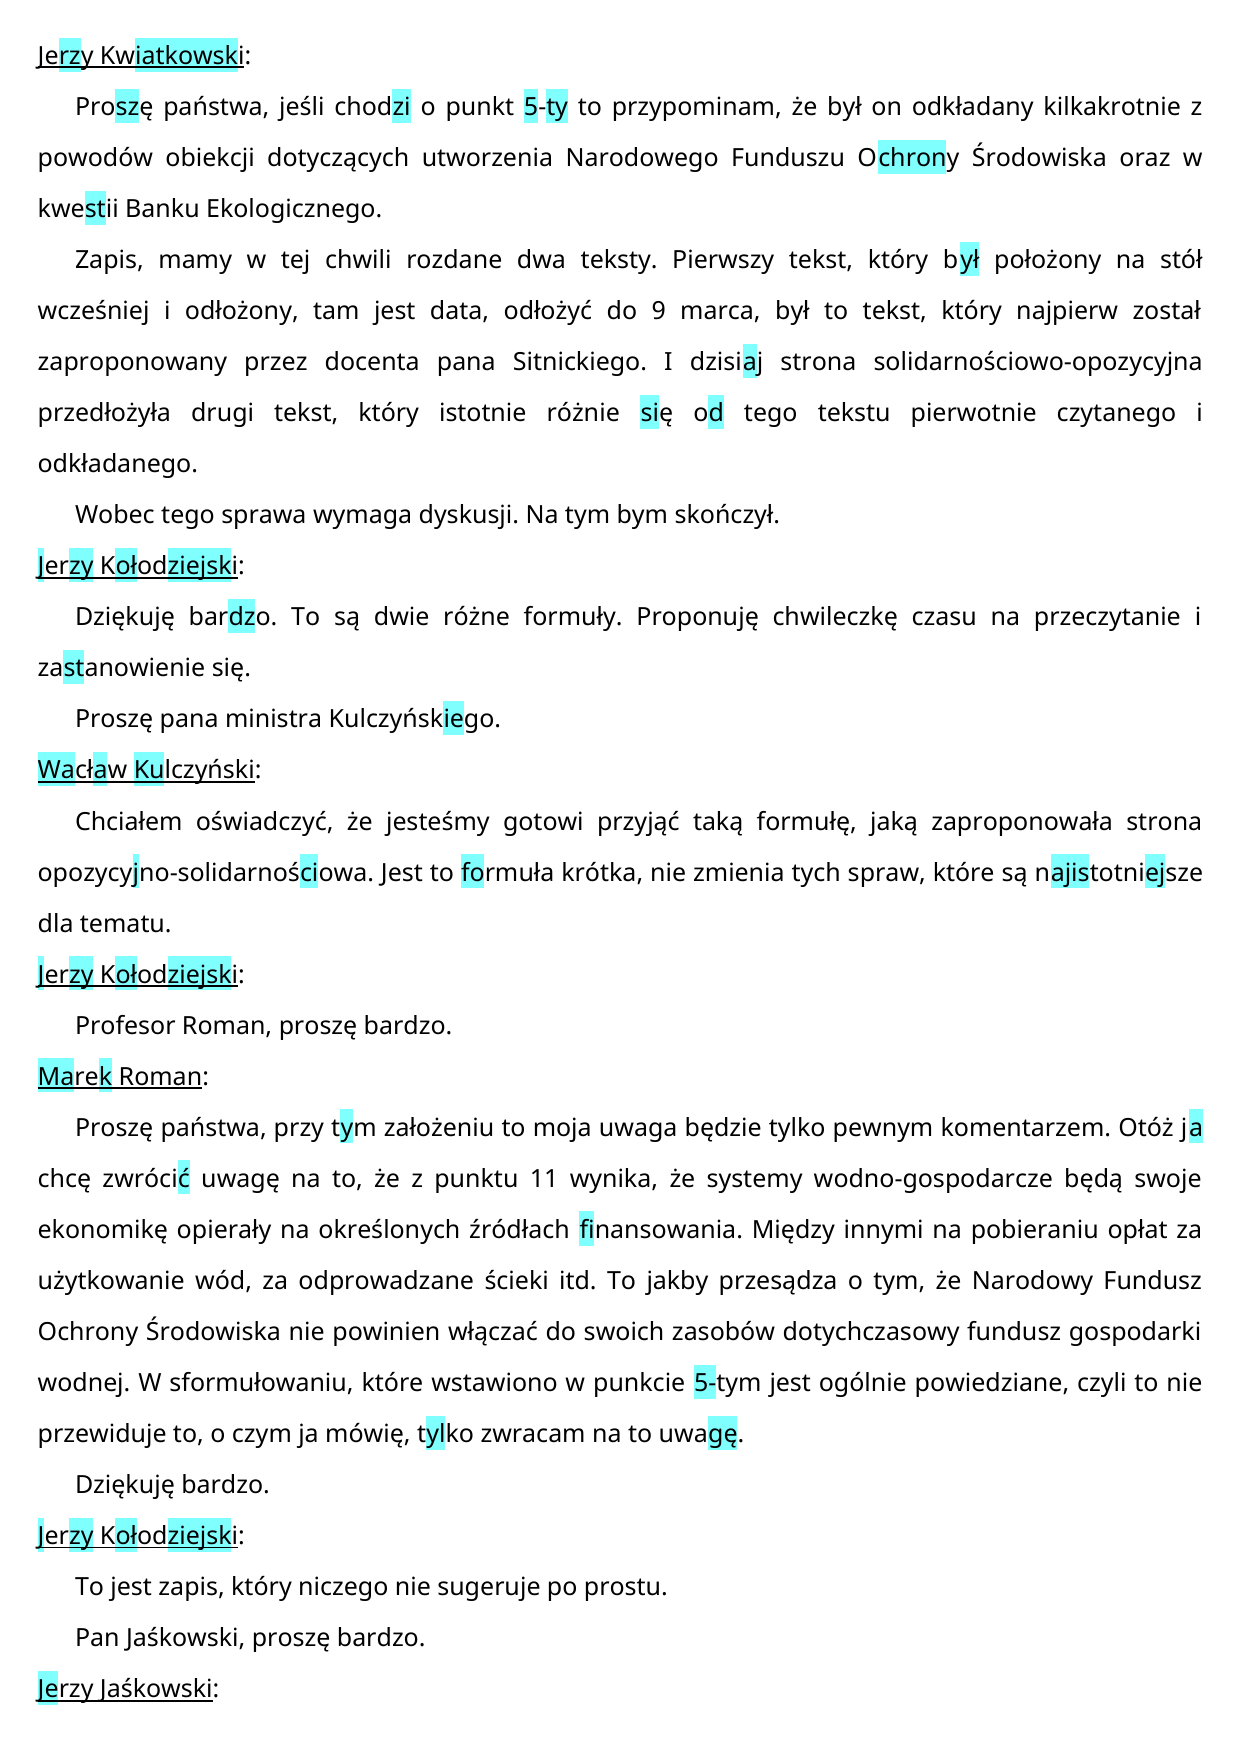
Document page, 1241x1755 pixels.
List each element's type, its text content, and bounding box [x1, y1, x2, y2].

text Jerzy Kołodziejski: [37, 956, 1203, 990]
text Jerzy Kołodziejski: [37, 1518, 1203, 1552]
text Jerzy Kwiatkowski: [37, 37, 1203, 72]
text Dziękuję bardzo. [37, 1467, 1203, 1501]
text Proszę pana ministra Kulczyńskiego. [37, 701, 1203, 735]
text Proszę państwa, jeśli chodzi o punkt 5-ty to przypominam, że był on odkładany kilkakrotnie z powodów obiekcji dotyczących utworzenia Narodowego Funduszu Ochrony Środowiska oraz w kwestii Banku Ekologicznego. [37, 88, 1203, 225]
text Wobec tego sprawa wymaga dyskusji. Na tym bym skończył. [37, 497, 1203, 531]
text Dziękuję bardzo. To są dwie różne formuły. Proponuję chwileczkę czasu na przeczytanie i zastanowienie się. [37, 599, 1203, 684]
text Wacław Kulczyński: [37, 752, 1203, 786]
text Jerzy Kołodziejski: [37, 548, 1203, 582]
text Zapis, mamy w tej chwili rozdane dwa teksty. Pierwszy tekst, który był położony na stół wcześniej i odłożony, tam jest data, odłożyć do 9 marca, był to tekst, który najpierw został zaproponowany przez docenta pana Sitnickiego. I dzisiaj strona solidarnościowo-opozycyjna przedłożyła drugi tekst, który istotnie różnie się od tego tekstu pierwotnie czytanego i odkładanego. [37, 242, 1203, 480]
text Chciałem oświadczyć, że jesteśmy gotowi przyjąć taką formułę, jaką zaproponowała strona opozycyjno-solidarnościowa. Jest to formuła krótka, nie zmienia tych spraw, które są najistotniejsze dla tematu. [37, 803, 1203, 939]
text Jerzy Jaśkowski: [37, 1671, 1203, 1705]
text To jest zapis, który niczego nie sugeruje po prostu. [37, 1569, 1203, 1603]
text Marek Roman: [37, 1058, 1203, 1092]
text Pan Jaśkowski, proszę bardzo. [37, 1620, 1203, 1654]
text Proszę państwa, przy tym założeniu to moja uwaga będzie tylko pewnym komentarzem. Otóż ja chcę zwrócić uwagę na to, że z punktu 11 wynika, że systemy wodno-gospodarcze będą swoje ekonomikę opierały na określonych źródłach finansowania. Między innymi na pobieraniu opłat za użytkowanie wód, za odprowadzane ścieki itd. To jakby przesądza o tym, że Narodowy Fundusz Ochrony Środowiska nie powinien włączać do swoich zasobów dotychczasowy fundusz gospodarki wodnej. W sformułowaniu, które wstawiono w punkcie 5-tym jest ogólnie powiedziane, czyli to nie przewiduje to, o czym ja mówię, tylko zwracam na to uwagę. [37, 1109, 1203, 1450]
text Profesor Roman, proszę bardzo. [37, 1007, 1203, 1041]
